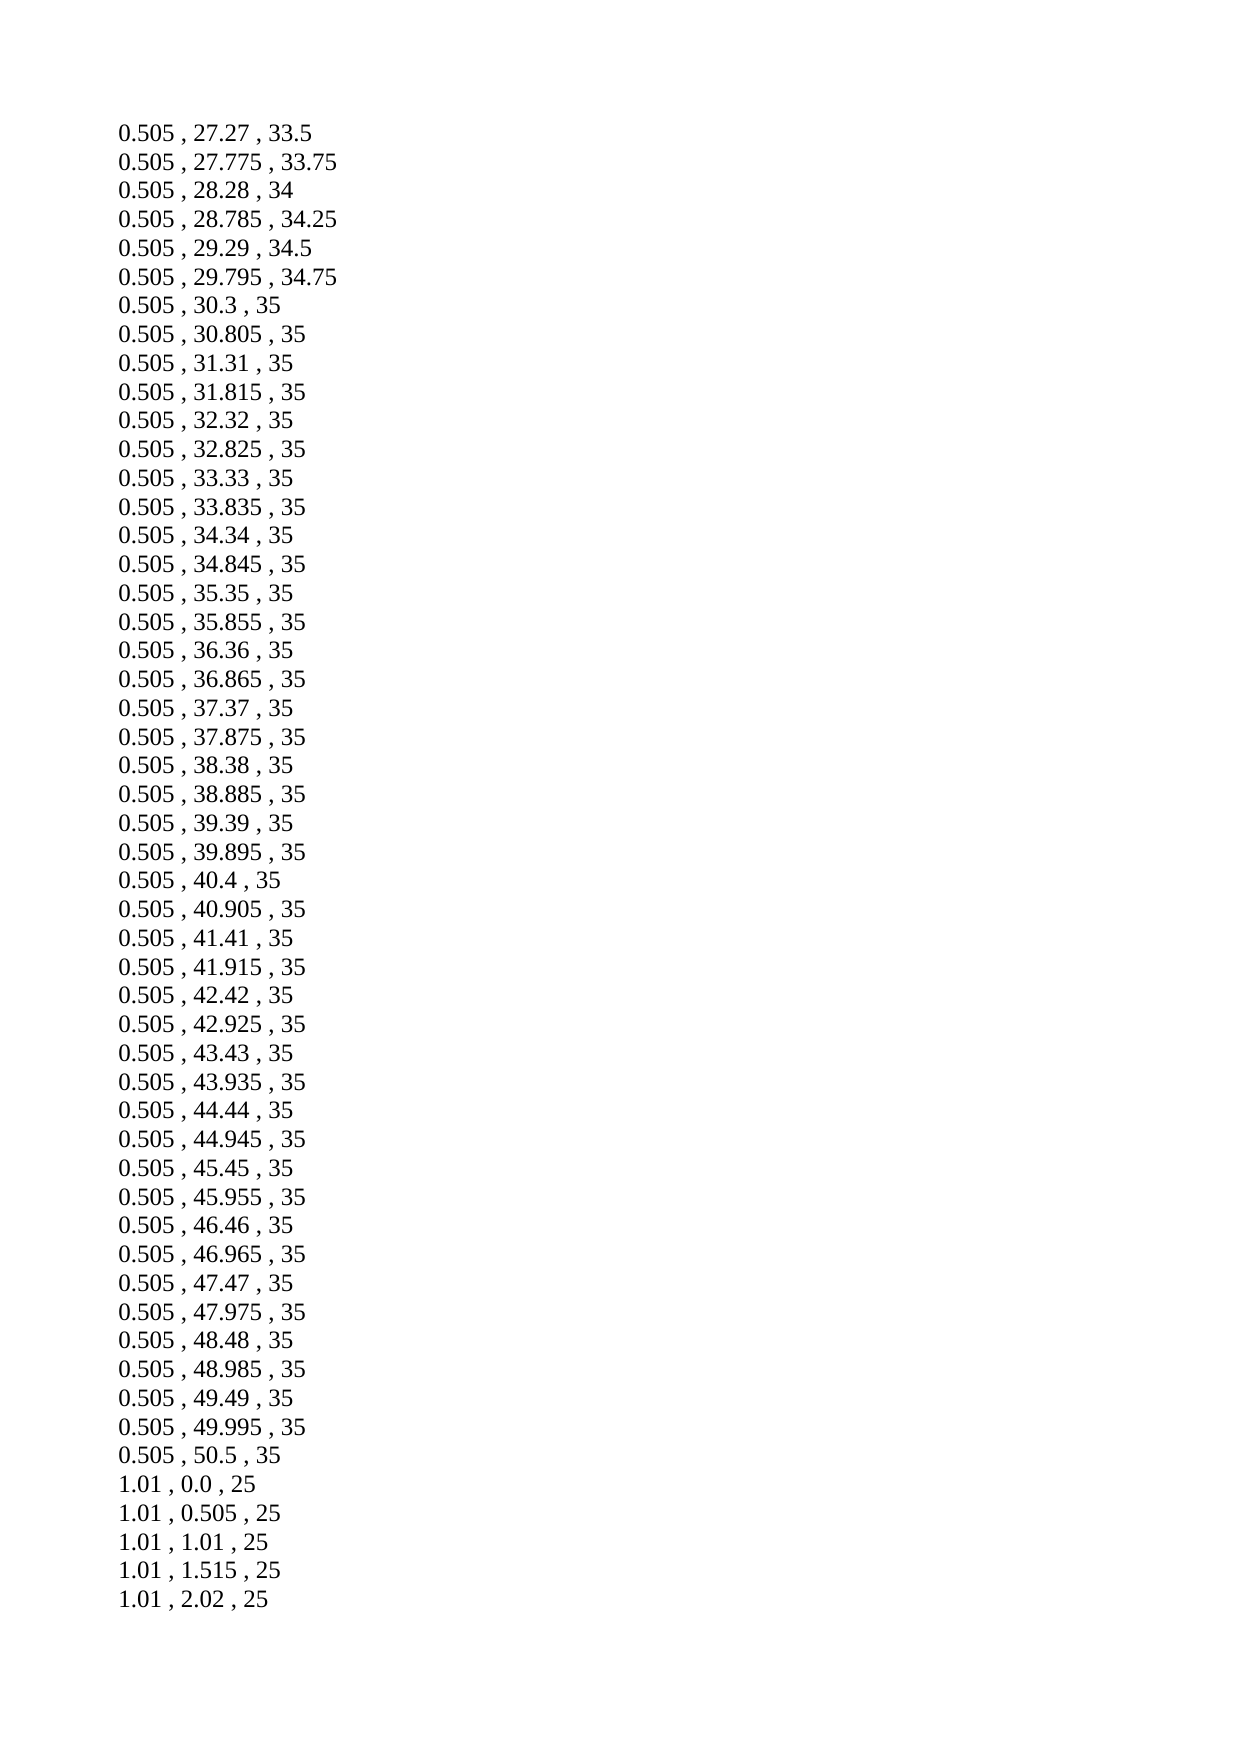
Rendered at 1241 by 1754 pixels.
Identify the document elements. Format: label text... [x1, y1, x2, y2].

text 0.505 , 27.775 , 33.75 [118, 147, 1122, 176]
text 1.01 , 0.505 , 25 [118, 1498, 1122, 1527]
text 0.505 , 38.885 , 35 [118, 779, 1122, 808]
text 0.505 , 44.945 , 35 [118, 1124, 1122, 1153]
text 0.505 , 50.5 , 35 [118, 1441, 1122, 1469]
text 0.505 , 29.795 , 34.75 [118, 262, 1122, 291]
text 0.505 , 29.29 , 34.5 [118, 233, 1122, 262]
text 0.505 , 49.995 , 35 [118, 1412, 1122, 1441]
text 0.505 , 43.935 , 35 [118, 1067, 1122, 1096]
text 0.505 , 32.32 , 35 [118, 406, 1122, 434]
text 0.505 , 41.915 , 35 [118, 952, 1122, 981]
text 0.505 , 48.48 , 35 [118, 1326, 1122, 1354]
text 0.505 , 34.845 , 35 [118, 549, 1122, 578]
text 0.505 , 36.865 , 35 [118, 664, 1122, 693]
text 0.505 , 34.34 , 35 [118, 521, 1122, 549]
text 0.505 , 30.805 , 35 [118, 319, 1122, 348]
text 0.505 , 45.955 , 35 [118, 1182, 1122, 1211]
text 0.505 , 35.35 , 35 [118, 578, 1122, 607]
text 0.505 , 42.925 , 35 [118, 1009, 1122, 1038]
text 0.505 , 37.875 , 35 [118, 722, 1122, 751]
text 0.505 , 31.31 , 35 [118, 348, 1122, 377]
text 1.01 , 0.0 , 25 [118, 1469, 1122, 1498]
text 0.505 , 30.3 , 35 [118, 291, 1122, 319]
text 0.505 , 41.41 , 35 [118, 923, 1122, 952]
text 0.505 , 42.42 , 35 [118, 981, 1122, 1009]
text 0.505 , 33.33 , 35 [118, 463, 1122, 492]
text 0.505 , 40.905 , 35 [118, 894, 1122, 923]
text 0.505 , 39.895 , 35 [118, 837, 1122, 866]
text 0.505 , 40.4 , 35 [118, 866, 1122, 894]
text 0.505 , 49.49 , 35 [118, 1383, 1122, 1412]
text 0.505 , 46.46 , 35 [118, 1211, 1122, 1239]
text 1.01 , 2.02 , 25 [118, 1584, 1122, 1613]
text 0.505 , 39.39 , 35 [118, 808, 1122, 837]
text 0.505 , 43.43 , 35 [118, 1038, 1122, 1067]
text 0.505 , 45.45 , 35 [118, 1153, 1122, 1182]
text 0.505 , 46.965 , 35 [118, 1239, 1122, 1268]
text 0.505 , 31.815 , 35 [118, 377, 1122, 406]
text 0.505 , 33.835 , 35 [118, 492, 1122, 521]
text 0.505 , 47.47 , 35 [118, 1268, 1122, 1297]
text 0.505 , 37.37 , 35 [118, 693, 1122, 722]
text 0.505 , 38.38 , 35 [118, 751, 1122, 779]
text 0.505 , 44.44 , 35 [118, 1096, 1122, 1124]
text 1.01 , 1.01 , 25 [118, 1527, 1122, 1556]
text 0.505 , 36.36 , 35 [118, 636, 1122, 664]
text 0.505 , 28.28 , 34 [118, 176, 1122, 204]
text 0.505 , 32.825 , 35 [118, 434, 1122, 463]
text 0.505 , 27.27 , 33.5 [118, 118, 1122, 147]
text 1.01 , 1.515 , 25 [118, 1556, 1122, 1584]
text 0.505 , 48.985 , 35 [118, 1354, 1122, 1383]
text 0.505 , 35.855 , 35 [118, 607, 1122, 636]
text 0.505 , 47.975 , 35 [118, 1297, 1122, 1326]
text 0.505 , 28.785 , 34.25 [118, 204, 1122, 233]
